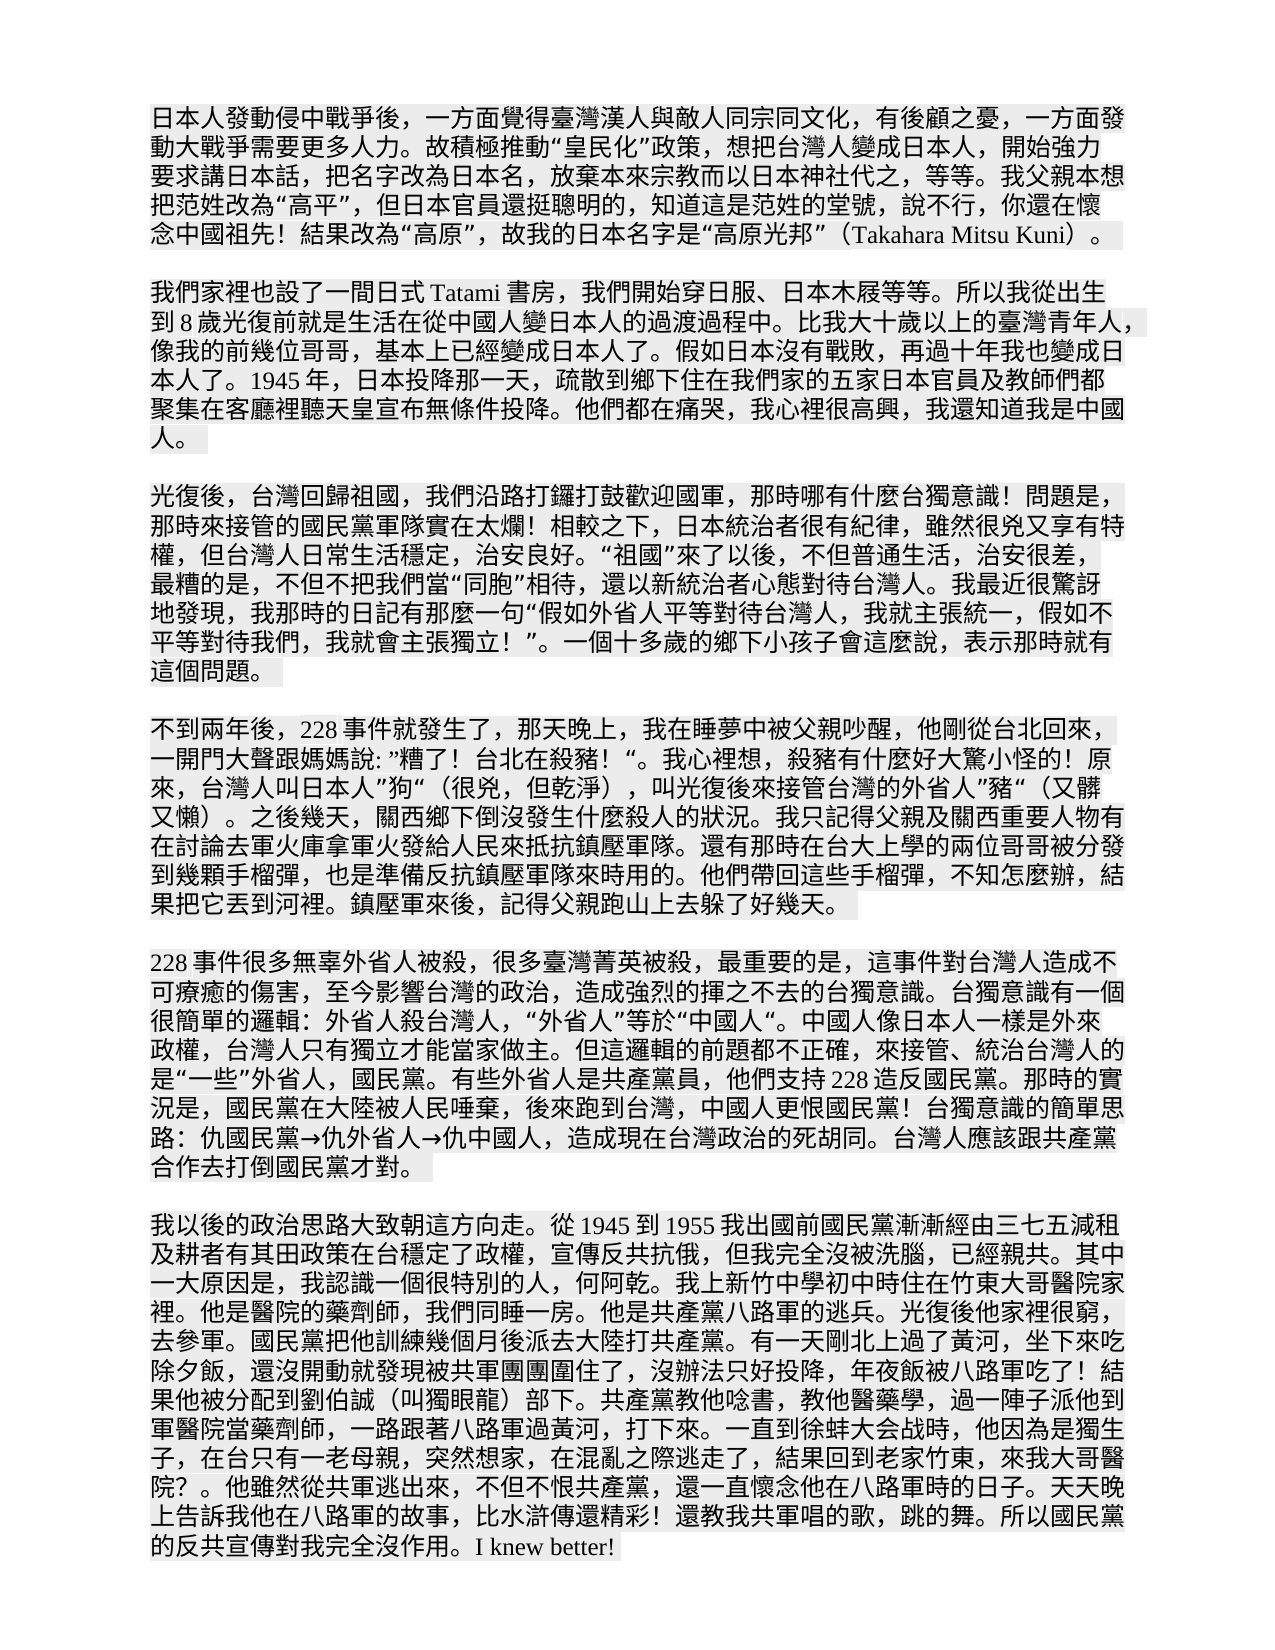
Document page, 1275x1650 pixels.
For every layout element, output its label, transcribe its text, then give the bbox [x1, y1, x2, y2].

text 范光棣這次訪談我只看了15分中，不過內容大概都是在這篇文章裡面，文章挺長的，我閱讀速度慢，看了一個小時才看完。 https://www.facebook.com/kunifann/posts/856791334432223 繞了一大圈* 范光棣 2016年3月 我是什麼人 最近常在電視上看到一些人在討論他是什麼人（臺灣人），不是什麼人（中國人），我就思考 “我是什麼人？”這個問題。我的答案是：我是關西人，我是范家人，我是客家人，我是臺灣人，我是中國人，我是美國人，我是加拿大人，我是人。其實我現在最關心的是：我是什麼動物？我們這種動物怎麼變成了地球的癌細胞？這個暫時不談，先談我是關西人。 我是關西人 關西最有名的是 “摸骨”，我在國外每次碰到臺灣來的人，一提我是關西人，他就說 “摸骨”！都要問，關西摸骨是否像傳說一樣“靈”。最近36班同學石家孝回台，一起吃飯，他就問。去年從巴西來了一家華人到我們“拇指園”民宿住，我問他怎麼找到我們，他說，是因為他特別來關西要“摸骨”替他算命。我說，抱歉，他去年去世了，但你找到我，幸運了，我比他還“靈”。 那就話說我為什麼算起命來！我的拿手好戲是看手相。我高中畢業就出國，出國之前一個女生都沒靠近過，更別說摸到。到美國後前兩年語言不通，不要說動手，動口都不會。過兩年後會說話了，交上一位印度裔女生，我覺得一切進展得很好，但三個月後她突然把我甩了。事過幾個月看她交上另外一個男朋友了，我才鼓起勇氣問她: 為什麼甩了我，不是都很好嗎？她說：“是很好呀，但我們都交往三個月了，你摸都沒摸過我一次，我以為你是同性戀呢！”。 我才恍然大悟，原來男女交往要趕快動手！問題是我受禮教約束太重，無緣無故摸人不就是性騷擾嗎？ 要摸人也要有一個合理的藉口吧！ 我終於找到好藉口了。我去唐人街買了一本看手相的手冊，下次約會，不到兩分鐘我就說，“我會看手相喔！” 她的手立刻伸出來，我說，“錯手了，是男左女右”，很有學問似的。就這一招，解決了我的“動手”問題，很快地進入西方交女友世界，成為情場高手，細節就不在話下了。 那麼，我怎麼變成很“靈”的算命師呢？首先，我一輩子教哲學，我的最大任務是教學生在人生過程中怎麼避免很多“騙局”。鬼神、算命、星座、風水，宗教等等，都是騙局。這些騙局的共同前提是有利可圖，而圖利的方法是利用人性的弱點。這裡就講算命，首先大家都想事先知道將來，尤其是有大決定要做而猶豫不定之時。但這是不可能的，因為將來還不存在。那麼，為什麼很多人覺得一些算命師很“靈”呢？先講一個最古老最典型的算命故事。荷馬的“史詩”中描述了一個故事：一個國王想向鄰國發動戰爭，當然他想知道會不會贏，他帶了禮物去問當時最“靈”的算命師，這師傅算了一下後說，“這次戰爭，一個大國會被滅亡”。這國王高興得很，立刻攻打鄰國，結果大敗而歸，立刻找這算命師算帳：“你說我會贏，你是大騙子！”。算命師說：“我有說你會贏嗎？我說了什麼？我說一個大國會被滅亡，你自己就是那個大國呀！”。這故事中包含了幾個重點，首先好的算命師不會說錯話，其實基本上是說廢話，之所以被算的人有時會覺得他靈，是被算的人自己說的。假如國王贏了，他當然會大賞這算命師又說他多靈。重點是要說模棱兩可、邏輯上不可能錯、或絕大部分不會錯，或不可能立刻應驗的話。 假如一位女生上手了，我一邊摸著她的手掌一邊說：“妳很愛美（點頭），妳很有藝術感（點頭），妳不好惹，有人辜負妳，妳會懷恨在心（點頭），…（過幾分鐘），其實妳很寬宏大量，很會原諒對不起妳的人（也點頭），…這是妳的生命線，哎呀，妳55歲時會得一場大病！但還好，妳會渡過難關，妳看妳的生命線很長，會很長壽！（30年後她會記得嗎？）…這是妳的愛情線，很多人追妳，但妳很挑剔，…“ 一大堆廢話，但要懂得一些心理學與基本人情世故。若她是有夫之婦，你說：”妳的婚姻不很幸福“（可能錯嗎？）。若你對她有興趣，你說：”今年是妳的大好運年，妳會遇到妳的真愛！“（百發百中！） 我的最後一個教職是育達科技大學的客座教授，普通客座教授只給一年，而我一作5年，就是因為我很“靈“！我到任後，本來的技術學院正申請升格為科技大學。有一天，校長請全系吃飯，我坐在他旁邊，他說：”你這仙風道骨的樣子，好像應該懂得易經！“。我說 ”一點點而已，還在研究“。他說：”那麼，能否請你算一算我們申請改名科大會不會通過？“。我說：”試試看“，就閉上眼睛，過了一分鐘，說：”校長，我跟你保證會通過！不通過你明年不要請我客座！“。結果真的通過了，你說我靈不靈！第二年，校長又請客，那時的大問題是招生，私立學校都面臨新生減少的問題，他又問我：”上次你那麼準，能否再請你算一算今年招生會不會增加？“。我就回答：”大家同心合力，一定會超過去年！“。結果又對了。在場每次都有10多位教授，他們都很驚訝，事後問我怎麼知道，又那麼確定？我說：”我就是靈呀！“。也就因此，我在育達客座了5年，可能打破記錄了。 現在可以告訴老同學們我的秘密了！我當然不”知道“，我又不是教育部長！好的算命師是心理輔導師，他要正面替你加油。校長很相信算命，我沒選擇，只有給他打氣。第一次比較有把握，因為之前我在兩個私立學院教過，也經過轉為科大的過程，注意到第二次申請才通過，育達是第二次申請，故通過可能性很大。至於招生就完全沒把握了，故說了一句廢話：”大家同心合力，一定會超過！“。若沒超過，就是沒有同心合力！這句話不可能錯。 那麼，關西摸骨為什麼那麼有名？他是瞎了，其實並不完全瞎，還可以看到一些。他首次出大名是有一次蔣經國作行政院長還是副總統時來關西親民之旅，那次也安排了來訪問我父親，因為父親在關西很有名望。蔣經國到了關西街上，想去看看有名的“摸骨”師，結果一進門這摸骨師就說：“今天貴人來了，你是一人之下，萬人之上！“。就這一招，傳出去，他的名氣大張全世界。其實，那天在關西誰不知道蔣經國會來！前幾年又上報紙，因為吳敦義相信算命，當了副總統後說，20多年前關西摸骨說他有”宰相命“！其實他不知對多少政治人物說了這句話了！ 假如一位算命師真的很準，那是他先有信息、或作了研究、或事先安排了將來會發生的事。有利可圖，利益很大時，什麼騙局都可以安排，例子太多了，說起來我這文章就寫不完了！總而言之，算命是假的，”摸骨“ 沒那麼靈，我跟我父親去看過他，全是胡說。關西人都知道他的底細。這就有點像耶穌，他在外面有一大堆相信他的人，有一次回老家，村里人說，他不就是木匠的兒子？村里人不相信他，而他在老家也就不靈了！這個故事聖經上有敘述。 我是范家人 關西還有一個名人，我父親范朝燈。他沒做過官，也沒賺大錢，只是中上等階級的農民。他七歲時，父母在一週內因得傳染病雙亡，由大家庭叔嫂照顧。那時鄉下人沒錢沒法上學，只上了三年私塾學會三字經千字文等。正因為自己沒機會上學，他從小立志他的孩子都要大學畢業，這個在100年前幾乎是不可能的夢，但他做到了，所以他的出名就是“十子十登科” 的故事，十個兒子全大學畢業，其中有三位獲哲學博士，兩位醫學博士，五位高考及格。這個故事在曾繁蓉著“十子十登科的父親- 范朝燈”一書中有詳述。 我在國外40年，回來以後才知道父親在台灣這麼有名。我每到一個地方一說我是關西人，他們就問: ”你認識范朝燈嗎？” 我說：“他是我父親呀！” 他們就另眼相待，對我特別好。有一次更妙了，明新技術學院在2000年請我去做他們新設的休閒系的創系主任，剛上任碰到羅元宏老師，他問我是哪裡范家人，我說關西，他就問: ”你認識范朝燈嗎？” 我答了以後，他立刻說：“我被你害死了！” 我說我根本不認識你，怎麼會害死你！他說：“你有所不知，我小時候很調皮，不好好唸書，每次爸爸要教訓我就一邊打一邊說范朝燈怎麼怎麼的！所以我從小就記得范朝燈這名字“。類似這樣的故事，我之後聽到過三次。原來我父親教孩子的故事在社會上成為模範，帶動了地方上教育的風氣。這位羅老師是明新休閒系的籌備人，理應由他接主任職，但校長”空降“了一位陌生人來當創系主任，他心裡難免有點不平，但可能是因為我是范朝燈之子，他對我很好，協助我把明新休閒系變成全台最有特色的休閒系。 我父親已去世30多年了，但到現在為止，他的子孫只要說是關西范家人，都會被問: ”你認識范朝燈嗎？” 我們還沾他的光！我的弟弟范光群，是兄弟中作官作得最高的，他在陳水扁時代作被冷凍的台灣省的省主席時被派去花蓮作代理縣長三個月，花蓮是國民黨的地盤，他第一次去議會就深感議員對這位“空降“下來的代縣長很排斥，怕他在這三個月中會搞鬼，以縣長地位影響下任縣長選舉。會後，范光群發給每位議員一本“十子十登科的父親”那本書。第二次議會時氣氛完全變了，大家一知道他是范朝燈之子，就知道他一定是正人君子，雖然是陳水扁派來的！結果3個月以後，很多人還建議他留下來選縣長，一定會選上。 很多人問范朝燈是如何把十個普通農家孩子都送到大學畢業，很多人有不同的說法，兄弟中也有不同的感受，但我自己覺得最重要的是“感動“兩個字，他對教育的熱誠感動了我們，使我一生掛念在心，不能辜負他對我們的期望。最近大愛電視台訪問我，在”私房真言“節目中播放了”范光棣談他父親范朝燈“，可以在網路上看到詳情。 我是客家人 關西是純客家莊，99%是客家人。1945年台灣光復之前我只會講客家話，雖然6歲到8歲上小學時學了一點日語，光復後因反日情緒把它全忘了。光復後才學國語。初中去新竹市上新竹中學與李遠哲同班，才知道都市裡大部分人是閩南人，講我完全聽不懂的話。高中時轉到台北的師院附中，班上絕大部分是外省人，本省人只有三位，其中紀展南與羅東湖是閩南人，只有我一個客家人。我才意識到我這鄉下土包子原來是很特別的少數族群叫客家人。 從小我記得母親講一個有關客家人的故事：從前有一個將軍叫黃巢，有一天他來到一個村莊，看到路上一群難民中，有一個媽媽手拉著一個小孩子，背著一個較大的孩子，他覺得奇怪就停下來問他為什麼？她說她手拉的是她自己的孩子，背的是她已亡哥哥的獨生子，假如她自己的死了，她還可以再生，假如哥哥的獨生子死了，他就會絕後，故保護她哥哥的兒子比較重要。黃巢聽了很感動，就問她要去哪兒？她說，聽說黃巢快來了，我們要先逃難！黃巢沒告訴她自己是誰，只說，不要怕，妳回妳村莊，在妳家門口掛上葛藤，就不會有事。她回去照辦，也叫鄰居同樣作，結果真的沒事。後來在學校念正史，才知道黃巢在歷史上是壞蛋，他的革命因為失敗被稱為“黃巢之亂”。但在客家人心目中，他一直是我們的英雄！從此開始我就意識到世界上有不同的觀點，立足點不一樣對事情的看法就不一樣，不是大多數人相信的就是正確的。尤其對少數民族的看法我特別關心同情，這也延伸到所有被壓迫的人，包括工人、農民、女人、殖民等等。 客家人的歷史跟猶太人的經驗有些類似，故我在國外時，對猶太人的歷史特別關注，他們的總人口在世界上微不足道，但對世界上的貢獻非常大。偉大科學家愛因斯坦，心理學之父佛洛伊德，上世紀最出名的哲學家維根斯坦及思想家馬克思，都是猶太人。到底什麼是猶太人？這個問題猶太人自己也在討論，是種族嗎？也不是，因為有黑猶太人，也有黃種猶太人（看“Jews of Kaifeng Fu”一書）。是宗教嗎？很多猶太人不信猶太教，我在加拿大的哲學系中就有四位猶太教授，都是無神論者。我的結論是，族群認同是共同記憶與自我認同。在台灣的客家人最近也在討論這個問題，尤其很多已經不會講客家話了。客家人不是一種民族，因為他們都屬於漢人，他們有自己的語言及一些特別的風俗、習慣、音樂等等，但我覺得最重要的是他們有共同經驗及記憶，認同這經驗的人就是客家人。 客家人每流浪到一個地方都是“客人”，而不是“主人”，都住在比較偏僻的山區，生活艱苦，被主人看不起也被歧視。但我一直不懂，客家人那麼窮，那麼土，不像都市人那麼精靈，他們為什麼那麼自傲，有自信，覺得自己是很特別的族群？猶太人也是一樣，到處被人打壓，歧視，但自己一直覺得是上帝的寵兒，也因為那種自信，使他們的成就那麼大。猶太人的自信，來自他們舊約聖經上的故事，那麼客家人呢？ 去年春天，我第一次去廣東省陸河縣祭來台祖，順便去附近客家區尋客家根。這次尋根之旅中，我的上述問題找到了答案。客家人是從中原在唐朝末期以後改朝換代或外族入侵時一批一批逃難到中國南部岳崚區的漢人。他們在贛南、閩西及粵東山區以客人身份與本地人（主人，原住民）長期共居，融合以後，產生了主要以漢文化為主的特別語言、風俗、習慣等文化。最近在大陸掀起了研究客家文化之風，政府也大量投資發展這個地區，一則因為這地區是共產黨的革命聖地，二則因為客家人在海外人數不少，都想回來尋根。在閩西現在被認為是“客家祖地”的寧化縣，建了一個很宏偉的“世界客屬文化交流中心”，我一進入大廳就看到牆上刻了一系列客家歷史的壁畫，第一幅就是黃巢及“背大攜小，保侄棄兒”客家母親的壁雕。證明我小時候聽到的故事原來是所有客家人的共同記憶，像摩西出埃及是猶太人的共同記憶。 還有在這偏僻的鄉村裡，雖然大部分都是農民，但家裡都掛著很多水準很高的對聯與家訓等等有文化象徵的東西。我父親雖是一介農夫，但他一直提醒我們孩子們，我們是范文正公（范仲淹）的第30代孫，而文正公是宋朝名宰相，且家裡牆上一直掛著范文正公家訓百字銘。我在客家原鄉到處看才恍然大悟為什麼客家人那麼自傲，他們的祖先都是做過官的前朝上層階級，他們在改朝換代時不但對新政權沒用，還有威脅，非跑不可。普通農民、工人等不必跑，新統治者還需要他們。而客家人特別注重教育，也是因為他們知道，讀書是做官、出人頭地的最好方法。 我是臺灣人（差點兒變日本人） 我出生於1937年，那一年日本發動中日戰爭，中國的抗日戰爭的開始。之前40多年臺灣是日本的殖民地，台灣人是二等公民，但生活方式、語言及文化上台灣人基本上是過著漢文化的生活。六歲以前，我的名字是范光棣，我家裡及村莊裡親戚朋友說的是客家話，念的是三字經，拜的是祖先及本地廟裡的神，看的是“關公過五關斬六將”及“孫悟空鬧天宮”等平劇。我知道我是中國人，知道統治我們的是日本人，怕他們又恨他們。 日本人發動侵中戰爭後，一方面覺得臺灣漢人與敵人同宗同文化，有後顧之憂，一方面發動大戰爭需要更多人力。故積極推動“皇民化”政策，想把台灣人變成日本人，開始強力要求講日本話，把名字改為日本名，放棄本來宗教而以日本神社代之，等等。我父親本想把范姓改為“高平”，但日本官員還挺聰明的，知道這是范姓的堂號，說不行，你還在懷念中國祖先！結果改為“高原”，故我的日本名字是“高原光邦”（Takahara Mitsu Kuni）。 我們家裡也設了一間日式Tatami書房，我們開始穿日服、日本木屐等等。所以我從出生到8歲光復前就是生活在從中國人變日本人的過渡過程中。比我大十歲以上的臺灣青年人，像我的前幾位哥哥，基本上已經變成日本人了。假如日本沒有戰敗，再過十年我也變成日本人了。1945年，日本投降那一天，疏散到鄉下住在我們家的五家日本官員及教師們都聚集在客廳裡聽天皇宣布無條件投降。他們都在痛哭，我心裡很高興，我還知道我是中國人。 光復後，台灣回歸祖國，我們沿路打鑼打鼓歡迎國軍，那時哪有什麼台獨意識！問題是，那時來接管的國民黨軍隊實在太爛！相較之下，日本統治者很有紀律，雖然很兇又享有特權，但台灣人日常生活穩定，治安良好。“祖國”來了以後，不但普通生活，治安很差，最糟的是，不但不把我們當“同胞”相待，還以新統治者心態對待台灣人。我最近很驚訝地發現，我那時的日記有那麼一句“假如外省人平等對待台灣人，我就主張統一，假如不平等對待我們，我就會主張獨立！”。一個十多歲的鄉下小孩子會這麼說，表示那時就有這個問題。 不到兩年後，228事件就發生了，那天晚上，我在睡夢中被父親吵醒，他剛從台北回來，一開門大聲跟媽媽說: ”糟了！台北在殺豬！“。我心裡想，殺豬有什麼好大驚小怪的！原來，台灣人叫日本人”狗“（很兇，但乾淨），叫光復後來接管台灣的外省人”豬“（又髒又懶）。之後幾天，關西鄉下倒沒發生什麼殺人的狀況。我只記得父親及關西重要人物有在討論去軍火庫拿軍火發給人民來抵抗鎮壓軍隊。還有那時在台大上學的兩位哥哥被分發到幾顆手榴彈，也是準備反抗鎮壓軍隊來時用的。他們帶回這些手榴彈，不知怎麼辦，結果把它丟到河裡。鎮壓軍來後，記得父親跑山上去躲了好幾天。 228事件很多無辜外省人被殺，很多臺灣菁英被殺，最重要的是，這事件對台灣人造成不可療癒的傷害，至今影響台灣的政治，造成強烈的揮之不去的台獨意識。台獨意識有一個很簡單的邏輯：外省人殺台灣人，“外省人”等於“中國人“。中國人像日本人一樣是外來政權，台灣人只有獨立才能當家做主。但這邏輯的前題都不正確，來接管、統治台灣人的是“一些”外省人，國民黨。有些外省人是共產黨員，他們支持228造反國民黨。那時的實況是，國民黨在大陸被人民唾棄，後來跑到台灣，中國人更恨國民黨！台獨意識的簡單思路：仇國民黨→仇外省人→仇中國人，造成現在台灣政治的死胡同。台灣人應該跟共產黨合作去打倒國民黨才對。 我以後的政治思路大致朝這方向走。從1945到1955我出國前國民黨漸漸經由三七五減租及耕者有其田政策在台穩定了政權，宣傳反共抗俄，但我完全沒被洗腦，已經親共。其中一大原因是，我認識一個很特別的人，何阿乾。我上新竹中學初中時住在竹東大哥醫院家裡。他是醫院的藥劑師，我們同睡一房。他是共產黨八路軍的逃兵。光復後他家裡很窮，去參軍。國民黨把他訓練幾個月後派去大陸打共產黨。有一天剛北上過了黃河，坐下來吃除夕飯，還沒開動就發現被共軍團團圍住了，沒辦法只好投降，年夜飯被八路軍吃了！結果他被分配到劉伯誠（叫獨眼龍）部下。共產黨教他唸書，教他醫藥學，過一陣子派他到軍醫院當藥劑師，一路跟著八路軍過黃河，打下來。一直到徐蚌大会战時，他因為是獨生子，在台只有一老母親，突然想家，在混亂之際逃走了，結果回到老家竹東，來我大哥醫院？。他雖然從共軍逃出來，不但不恨共產黨，還一直懷念他在八路軍時的日子。天天晚上告訴我他在八路軍的故事，比水滸傳還精彩！還教我共軍唱的歌，跳的舞。所以國民黨的反共宣傳對我完全沒作用。I knew better! 我是中國人 我在中學時代最關心的是政治問題，尤其從出生到18歲出國之前經過日治時代，二次世界大戰，國民黨統治時代，及中國內戰以後兩岸分裂狀況。我那時一心要救國救民，在日記上寫：“我的思考單位，最小是國家”，我的意思是中國。如何使中國強大，恢復以前的光輝，是我的最大課題。 在出國前我心裡已經支持共產黨。出國後第一件事就是去美國大學圖書館找毛澤東的著作及有關中國共產革命的書。念了 Edgar Snow 的 “Red Star over China” 及 毛澤東選集。不但覺得共產革命是中國的將來，也確定是世界的將來。我在英語還沒學好之前就先選俄語，因為我打算在美國念完大學後去蘇聯念研究所後回大陸參加中國共產黨革命。我的思想歷程在“超越馬克思及維根斯坦”一文中有詳述。 1972年，尼克森去訪中國前，加拿大已經跟北京先建交，我寫了好幾次信去駐加中國大使館，表示希望能去訪問，但一直沒回應。尼克森去後不久，我就接到來信，叫我去辦簽證。我一個人坐飛機到香港，再坐火車到廣州，路上火車在深圳入境，那时深圳是個小村莊，全是稻田。從廣州又坐火車兩天一夜，一路黑漆漆的到了北京。來火車站接我的是一位台籍幹部。我來時路過東京去看我四哥，他說他以前有一個臺灣同鄉朋友，20年前去大陸，不知下落，他寫下這人名字叫我去大陸時問一問。這位幹部自我介紹是台灣人，叫李平，我就拿出哥哥的紙條問他聽過這人嗎（紙條上是“呂”什麼的）？他說，就是我！他是台灣同胞聯誼會副會長，他負責接待我。那時正好有一個美國台灣人組成的“保釣團”來訪北京，有十幾個人，都是在美國左派的台灣學者。他們把我放入這一團一起招待，以後三週的活動都是台聯安排的。其中最重要的是周恩來總理接見了我們。 有一天晚上，我們正要睡覺前，突然接到通知，要我們立刻去人民大會堂有重要領導要見我們。十二點半大家在一會客廳坐好，周恩來從旁門走進來。我發現我被安排坐在他旁邊，大概是因為我年紀最大（35歲），又是教授，別的團員都是年輕的碩士或新博士。周恩來很平易近人，跟我們像朋友之間聊天一樣，一點沒架子，有問必答，一直談到四點半，他太太鄧穎超才出來叫他去睡覺。他說他只要睡3個鐘頭就夠了。 1972年是文化大革命的中後期，那年的兩件大事，一個是尼克森來訪，另一個是林彪事件。外面只知道林彪出了事，中共還沒對外公佈。周恩來先向我們說明了林彪事件，再談了很多很多事，詳情我在我當時剛創刊的國際季刊“Social Praxis” 第一期中以筆名 Sanford Lee 發表了 “Conversations with Premier Chou En Lai”. 有些那裡沒報導，現在想起來還是有意思的，現在報告一下。那時我很驚訝他對老蔣的評價很高。他說，蔣介石是個愛國者，他雖然靠美國但他不相信美國，你看他一輩子不敢去美國，他兒子就比較笨，去了美國一趟差點被殺掉。美國在培養親美派搞台獨，要把臺灣從中國分裂出去（吳國楨事件及孫立人事件），韓戰時把第七艦隊放在台海想把台灣與大陸隔開，勸蔣介石從金門馬祖撤軍，他不但不撤，反而把台灣最重要軍隊放在金門，明知我們不會打他。我們之間有默契，隔天炮打，這是做給美國看的，表示雙方都主張一個中國，內戰還沒結束！台獨之到今天還不可能，以後也更不可能，就是周恩來跟老蔣那時安排的！我本來以為，他說的“默契”是互相不言而喻的瞭解，最近才發現報導，那時他們真的有互派使者在香港談好。那時我才知道，政治上表面看到的聽到的跟幕後當權者的操作是有很大距離的。我們普通人只有被利用，最好不要受騙去賣力。 文革時，大陸一直在鼓吹要解放台灣，有一位年輕激進的臺灣團員就說：國民黨是紙老虎，怎麼不用武力解放台灣？周恩來說：你們年輕人沒經過戰爭，我們經過的人知道戰爭多可怕，打臺灣是打得下，但雙方要死多少人呀！台灣經濟又會完全破壞，不能隨便考慮。 四個鐘頭內我們談了很多事情，現在突然想到一件事覺得很諷刺。他說中國發達以後絕對不發展私人轎車，他說我們會繼續用腳踏車，又健康又環保！坐在他另一邊的陳永貴副總理，他插入說：我最近剛從考察法國回來，我在巴黎看到一街都塞滿了車，空氣不好，比我們用腳踏車還慢！他是個農夫，在西北偏區把一個窮村莊在他帶領下轉變成模範公社，“農業學大寨”是文革時的三大紅旗之一，其他兩個是大戾及紅旗渠，三個地方我都去過，大寨還去了兩次！陳永貴當了副總理，還穿著西北農夫的衣服，那個時代真的農人工人直接參與國家最高層政治，假如這種人還在中央，中國應該是完全不同的中國。 我們這一團的左派青年都是支持共產運動的，有好幾個，包括我自己，向周總理表示，我們想回中國服務。結果，有幾位留下來了。過了幾天，周恩來傳話給我，他很實在也很坦白，他說，你的情況比較不同，首先，你的專業是哲學，我們需要的是科學方面的人才；第二，你已經有家庭，你的太太又是美國人，你太太跟孩子在中國生活可能不會適應得來；第三，你是大學哲學教授，以你的身份，你留在西方對我們比較有用。真謝謝周總理給我的務實分析，若我那時會祖國，以我那時的極左思維，我的後果應該會跟四人幫一樣。之後周恩來見了一次，是他最後在公開場合出現時，應該是1975年國慶在人民大會堂國宴上，每桌上已經有他的致詞稿，他由人扶他上主席桌後，由別人替他念稿，之後在大家掌聲之下扶他出場，大家都知道他是來向大家告別的，過不久他就去世了。 第一次訪中之後幾年中，每一兩年會去大陸一次，都是政府邀請的。每次去差不多三星期，到處去看，各種公社，幹部學校，普通學校，工廠，古蹟，革命聖地（如延安），少數民族區（如延邊朝鮮族自治區及西藏），參加國慶等等。也見到其他領導人，如四人幫及鄧小平。四人幫沒跟他們談，但鄧小平見了兩次都有座談。第一次是周恩來去世後毛主席叫他回來主持政務。他跟我們的談話重點是報告文革的成果，也向我們保證，他絕對不會向文革翻案！這個談話我也以我那時的筆名“范瀾”在香港左派週刊“七十年代”發表。我在那期間照了很多照片，錄了很多談話，除了寫文章之外，也常上電視及到處演講，放錄影片，宣傳文化大革命。也編輯了兩本 Anchor Books, ”Mao and Lin Biao”及 ”From the Other Side of the River: Self Portrait of China Today”。 文化大革命現在大家都在罵，但我的看法不一樣，I know better! 我在文革後期去了好幾次，親眼看到的不但不像以後說的那麼糟，而且很好！雖然最後失敗了，但失敗不等於不對。歷史是勝利者寫的，修正主義復辟資本主義後當然要醜化前朝。其實是全體人民辛苦建設起來的經濟基礎，正要起飛的時候，被少數人搶走了。毛澤東之偉大說不完，偉大的軍事家、政治家、哲學家、詩人、書法家，有史以來世界上有比他偉大的嗎？ 但他最偉大的是革命成功後，可坐享其成之時，在晚年還不忘初衷，想在有生之年實現共產主義。雖然太急了，手下人的程度不夠，失敗了。但資本主義走到末路時，如果世界沒被毀滅，人類還是會走社會主義的路才有救。 我是美國人（本來不想） 我家十兄弟，前四位留日，老五沒出國，留下來照顾老家，後五位全留美。第一個留美的是老六范光煥。他很會交朋友，也很會辦事情，在台北唸書時，就懂得留學美國的方法，1954年就去美國留學。我的留美全是他替我辦的，他也同時替我的好友王正秋辦好手續。高三時我們考取留學考，那時，高中畢業就可以留學。我們班上好像最先留美的是丁秋先、王正秋及我三位，我們三位出國前去照相館合照了。我本來不想高中畢業就出國，我覺得國學還不夠，最好大學畢業才出去深造，所以，考上留學考以後還去考台大，結果是經濟系頭榜考上。後來因為1955年政府發佈兩個有關我們前途的政策： 其一，以後要大學畢業後才能出國留學；其二，以後服兵役從以前的一年改為兩年。第一條正合我意，但第二條要當兵兩年我覺得太浪費我的青春，故決定出國留學。 我家那時經濟狀況很不好，父親因想從農業轉型工業，買了一個製茶工廠，結果失敗破產。我要出國時，他一分錢都拿不出來。結果是王正秋幫我500美元買票出國。我和王正秋坐飛機到日本橫濱，坐中國貨船重慶號去美國，一上船看到丁秋先也在船上。我跟丁秋先特別有緣分，我們初中時在新竹中學與李遠哲是同班同學，我們那時都很內向，其實我完全不記得他，是他後來告訴我。高中時我們同時轉師院附中，又是同班！ 在重慶號上，我記得餐餐都是大魚大肉，但我很慘，因為我會暈船。船一出港口我就開始吐，一直到兩週後，在 Tacoma, Washington 上岸才不吐。這期間我只吃蘋果，因為，之前在台灣蘋果是寶貝，只有生病時才能吃到。我四哥那時在日本，從東京到橫濱來送我上船時，給我一大箱蘋果。我吐了以後什麼都不想吃，就吃我最喜歡的蘋果，這樣兩週，一吐一蘋果，一吐一蘋果，等到上岸以後，我一輩子看到蘋果就想吐！ Tacoma上岸以後，坐火車去 Kansas 州上學。在火車上我的英文程度立刻受到考驗。台灣的英語教學很糟，到現在還是一樣，什麼文法，KK音標，學了一大堆，上了戰場都不管用，聽不懂，說不出，只會說yes and no。我事先有準備最急用的字就是廁所，我記住各種說法：Washroom, W.C., Toilet, Man/Women room, Powder room, Lavatory, 這樣應該夠了。上了火車不久，我們餓了，去餐車，坐下來一看Menu, 把價格換成新台幣，根本吃不起，最後只要了麵包和牛奶。牛奶喝完想小便了，心想我熟記的單詞現在派上用場了。但從火車頭走到火車尾，就是找不到，只看到一個 “Restroom”（不在我的目錄中），心想會不會是這個？探頭一看，看到幾位男生坐在沙發上抽煙，是休息間！沒看到廁所。結果不得已，在兩車之間解決了！但完後兩邊门都自动鎖上，我出不去，站了幾個鐘頭，到下一站門才開！ 到美國以後，前十年時間一直半工半讀到完成博士學位，完全靠自己。回台以後，我常聽到我的工人在談以前他們多苦多苦，我就說，你們不管怎麼苦都沒有我以前苦，請問你們，現在在台灣你們不願意做的工作誰做？他們說，外勞呀！我說，我就是美國60年前的外勞，白人不做的工作我做！我問他們，餐廳裡最低的工作是什麼？洗碗對吧？不是，還有更苦的：刷鍋的, 又油又焦很難清。我問，街上有圓圓的鐵蓋子，下面是什麼知道吧？下水道吧？ 其實有兩種，排雨水的排水道及排大小便的污水道。我去美國後第一個暑假，就是天天出入那鐵蓋的清道夫。 我第一個念的是一個在 N. Newton, Kansas 的門羅教學校，叫 Bethel College. 這學校只有200多個學生，但很歡迎外國學生，有20多個從各國來的學生，有從美國、臺灣（7個）、埃及、菲律賓、伊朗、波多黎各、巴拉圭、德國等國的學生。在那小學校，他們很照顧外國學生，剛去美國那是最好的過渡地方。沒去之前我哥哥就替我弄到免學費獎學金（才能辦留美），到了以後他們給我工作，做學校的清潔工換住宿費，做餐廳刷鍋的換三餐。 兩年後，轉學伊利諾大學（在 Champaign/ Urbana）數學系，我主修數學完全是因為英文不行，不能唸我喜歡的哲學，數學不太需要英文好。伊利諾大學也很歡迎外國學生，台灣來的就很多，在那裡就碰到出國前一起受軍訓的傅大祥及葉祖堯等好朋友，我們都在數學系。那時伊大數學系站在研發電腦的先鋒，他們有一個電腦像一個教室一樣大，最近才發現在電腦史上是有名的，叫Illiac。我們三個好朋友都知道，電腦是世界的將來，故畢業後都決定留在研究所學電腦。但學了一個學期以後，我覺得實在沒興趣，且覺得英文差不多了，才轉到哲學系。 在伊大拿到碩士學位後，我要念博士有兩個選擇，哥倫比亞大學及夏威夷大學。照常理當然應該去哥倫比亞大學，名牌學校，從那裡畢業以後找工作很容易。夏威夷大學剛成立博士班，完全沒名氣，我從那裡拿博士學位會是他們的第一屆博士。兩個地方都給我入學證，但最大區別是，前者沒獎學金，後者有。我那時已經結婚，又有孩子，再一邊打工一邊念博士，會很辛苦。再嘛，我想我寧可做小池裡的大魚，而不要做大池裡的小魚。結果這個決定是非常正確的。 我去夏大後，就碰到我的大恩師 Richard P. Haynes. 我跟他很有緣分。他在伊大念博士時是哲學系助教，有一堂課上我問他一個問題，他想了一下說：“我不知道答案，我回去查一查，下禮拜回答你”。這麼老實的老師我第一次碰到，永遠記得他，也把他當作我以後做老師的模範。到了夏威夷看到他就在哲學系，高興極了。他特別欣賞我，在課堂上討論問題一定要叫我發言，每次發言他又誇之有餘，這使我這很內向害羞的個性，漸漸有自信起來。這就是“小池裡的大魚”的效果。 做人方面他也是我的恩師。他很會社交，朋友很多，在一個 Party裡面我注意到總是有很多人圍著他有說有笑的，我總是站在角落裡，無人理睬。有一天我就問他，“老師，我很羨慕你那麼會交朋友，請問你見了一個陌生人怎麼開始說話？” 他的答案：“打開嘴巴，就說話！” 這一招，像我的看手相一樣，改變了我的一生！ 說什麼不重要，開始說話表示友好才重要。“今天好熱哦！ 你這件衣服真好看，哪裡買的？…” 隨便你說，開始才重要。 我在離開伊大之前就選了一門維根斯坦哲學的課，那時很少人知道這個哲學家，包括我的博士論文導師Haynes。我來夏大時已經是維根斯坦的信徒，就把他的哲學介紹給老師，他立刻也成了這新哲學的信徒。所以我要寫有關維根斯坦的論文，他很贊成，一路支持、鼓勵。我的論文叫 Wittgenstein′s Conception of Philosophy (維根斯坦的哲學觀)。老師說太好了，應該送去出版！我跟本不知道應該送去哪，後來看到我念的維根斯坦的書上面有出版社的名字和地址，是Basil Blackwell Publishers, Oxford, England。我就送給這地址，信上說明這是我的博士論文，短了一些，英文不太好，因為我是外國人，若你們覺得可用，我可以增長一些，英文不通之處，會找本地人改一改等等。不久，接到一封信，是主編 Jim Feathers 寫的，他說：”我們是維根斯坦的官方出版社，我們之前只出版他的原著，不出版二手評論書，但你這本書是非常好的對維根斯坦哲學的全面介紹，我們喜歡簡短的書，不要增加，我們喜歡你清晰簡潔的英文，不必修改。“ 就這樣，我糊里糊塗的把我的博士論文在哲學界最高的出版社出版了！你要知道在美國學術界成功之道叫 “Publish or Perish!” (出版或完蛋)，你想要在學術界有立足之地，就靠出版書，而且要出版在有名的出版社。故這本書是我以後的開門鑰匙。第一個工作是 Cleveland State University。在那裡不到兩年就升副教授，後來到加拿大約克大學，不到35歲就升正教授，到現在為止還是最年輕升正教授的紀錄保持者。正教授當然有 Tenure (終身職)，不但是鐵飯碗，還有很大的自由及保障。基本上你可以教任何課，開任何新課。所以我在60年代就開課教馬克思哲學、毛澤東思想、性的哲學…等等大學裡從來沒有的課。美國這方面，學術自由，是沒話講。 但課外活動就不一定了，那正是反越戰時代，我不但參加反越戰運動，還常常被邀請上台演講，這些活動美國政府都在盯著，尤其還沒有公民身份的人。我雖然可以申請公民，因為我在美國已住了10多年，有工作，太太是美國人，又生了好幾個孩子。但我去美國從來沒想要作美國人，從來沒有英文名字，因為我是去深造，一直想回中國服務。有一天，不記得是移民局還是FBI來找我，說他們在調查我，若我是共產黨或參加其他非法組織，就要把我送回台灣！他們叫我去詢問時就問我，哪天哪日你的車怎麼會在反越戰大會現場？我說我送太太去（她是公民，她反對越戰），你為什麼訂閱這些極端組織的報紙：Daily Worker(美國共產黨報)，The Militant (美國托洛斯基派報紙)， National Guardian （毛派報紙），Granma (古巴官方報)，等等？我說，我教一門課，叫“反抗哲學”，這些都是參考資料。他們再拿出一張支票，問，你為什麼送錢給The Black Panther, 黑人激進派團體？我說，我送錢去是要訂他們的報紙，你們怎麼攔截走了,難怪我沒收到報紙！他們問了這些以後，說要繼續調查，等了很久還沒結論。 我看情況不妙，正好我在夏威夷大學的同班同學是反對越戰而逃兵役去加拿大的美國人，他在多倫多約克大學教書，他說你乾脆來加拿大好了，我就搬到加拿大去了。但我沒辭掉美國的工作，若這邊沒事，在加拿大不習慣，還可以回來。這期間又想，假如有美國公民身份，他們就不能因政治因素而把我送回台灣。我本來要申請公民條件十足，就申請了。結果移民局叫我去詢問，又攤出以前的問題，我一一回答，又叫他們去我大學調查，他們的調查結論送我一份，其中說：雖然他對親共的強度不完全老實，但他沒參加任何非法組織，他的反越戰態度及活動都在合法範圍之內，建議頒發公民證。就這樣，我在決定離開美國後，得到了美國護照，去大陸訪問時用的就是這護照。 我是加拿大人 我1970年去加拿大約克大學教哲學，一待25年，一直在 Atkinson College 哲學系教書，一半時間當系主任，因為作得不錯，他們一直不讓我退下來。有一次退下來讓別人做，他作到一半自己作得很辛苦，大家又不滿意，還是請我回去作。其實作系主任很簡單，要抓住兩個重點，一個是爭取經費，一個是爭取人員，別的雜事別管。不會作的天天管雜事，煩人煩己，大魚沒抓到。舉個例子，有一年全校只能請6位新教授，我爭取到一個，這已經很不錯了。我們公開邀請有邏輯專業的教授來應徵。結果找到一位相當有名氣的學者，Morris Engels, 邀請函還沒發出去之前，校長接到一位從英國劍橋大學剛拿到博士的非常優秀的學者 Stuart Shanker, 他的博士論文已經被大出版社接受出版，校長決定要他，就通知我們不要邀請我們要的人。 校長是有這權力，但很不合理，因為他的專長不是邏輯，而是維根斯坦，跟我重複了。我說雖然有重複，但他實在優秀，我們歡迎他，但我們還是須要邏輯專家。校長堅持只能有一位，不理我，連我的電話都不接了。我發文正式要求見他，也不准。結果帶全系老師到他辦公室門口，還不見，叫秘書來傳話，校長說我上次電話上對秘書不禮貌，要我向秘書道歉才見我！我說我怎麼不禮貌了，我有罵妳嗎？她說我掛了電話。我說我掛了電話，是因為跟你講沒用，我不是生你的氣，是生校長的氣！小小一個大學，一個系主任要見校長都那麼難，我去年去中國，周恩來總理都見得到，你一個校長擺什麼架子！要道歉的不是我，是校長！這話傳進去，他就出來了，知道理虧，笑嘻嘻的，很客氣，結果就如我要的，給我系兩位新教授！這位校長是有名又能幹又霸道的校長。這件事傳出去，我在學校就有點名氣了，“小范老子” 不好惹，連校長都惹不起他！ 在加拿大除了教書，作系主任，養四個孩子之外，還忙著左翼政治活動，其中一個重要活動是，接待來自中國的學生及各種文化交流團體。我們組織了一個“中加友好協會”。新的留學生來了，我們幫他們融入加拿大生活，來訪團體來了，我們安排他們去玩。但團體來時，除了要看尼亞加拉瀑布之外，都要找 “白求恩故居”。白求恩是加拿大共產黨員，他在抗日戰爭時去作八路軍的軍醫，結果在醫療傷兵過程中傷了自己手指，以致發炎而病死，因為那時沒有抗生素。毛澤東為了他的告別式寫了 “紀念白求恩” 一文，後來變成文革時全民必讀的 “紅三篇” 之一，其他兩篇是 ”為人民服務” 及 “愚公移山”。所以白求恩是在中國人人皆知的加拿大來的英雄。但在加拿大，沒人聽過他的名字。後來因為從中國來的團體、官員等等，都要去訪問他的故居，加拿大政府才趕快找到後修復，成為最熱點中國人的觀光勝地。 在我接待從中國來的訪客之中，最特別的是朱鎔基，大概是70年代末期，有一天，我接到一個左派洋人教授朋友從另外一個城市打來電話，說一個中國經濟訪問團要來多倫多，他們完全沒安排，也沒人接待，我能不能照顧他們。我說是官方團體的話，應該請中國駐多倫多領事館安排，我打電話去領事館，他們說他們剛設立，太忙，沒辦法幫忙。朋友說團長是朱鎔基，是什麼經濟委員會的副委員長，我說我不懂經濟，不知怎麼安排。他說，朱也是學者，是清華大學管理學院的院長，我當然沒聽過這個人，既然是學者又沒人照顧，那就答應了。結果一來8個人，又要玩四、五天，想去尼亞加拉瀑布之外，當然要看“白求恩故居”，又要參觀工廠，又想跟政府經濟相關單位談談，也想訪問大學，等等。這個任務可大了，全落在我一人身上，我自己的车子又太小，租了个麵包车自己开。那時朱鎔基當然還沒出名，但一看這人非同小可，因為他自己很低調，不太說話，但周圍的人對他唯恭唯敬，一切聽他交代。他自己兩手空空，但周邊的人手上都滿滿的東西，都是為他服務的。其實那時派他出來，已經在準備他接著要做大事。故回去不久就升任國務院經濟委員會主任委員，後上海市長，後副總理，最後總理。 我盡了很大努力滿足他的要求，基本上都做到了，政府及學校也很給面子，不但去訪問了，還請客。我還記得校長請客時（可能是因為他記得我見過周恩來！）的好笑場面。去之前我問他們西餐他們習不習慣？朱鎔基回答，放心，我們來之前都上過西方餐飲禮儀的課，知道怎麼用刀叉。結果第一道上來的是湯，他們一起拿起湯匙大口吸，發出中國人喝湯的聲音。主人瞠大眼睛看著！他們沒學到重點，洋人最忌諱吃東西時出聲音！中國人喝湯有聲音才香。 朱鎔基是湖南人，離開多倫多前一天晚上，我說，你出來那麼久，可能想念中國菜了，這裡有一家湖南餐館，我沒去過，帶你們去試試看！結果錯了，他說，一點都不像湖南菜！ 我也跟他談了政治問題，尤其是台灣問題，他說得很清楚，我們現在專心搞經濟，在這過程中，跟美國搞好關係最重要，台灣問題我們擱置下來，只要不獨立我們都不管。事實證明這個方針一直保留到現在。 他回去以後節節高升，每次我去大陸訪問，他都會接見我，常說我是他的老朋友，請我吃飯，安排我去人民大學哲學系講學。她女兒朱燕來在那兒教書。後來，朱燕來留學加拿大是我幫的，我是她的保證人。但這個經驗不太好，也從此學會幫人要小心，有時你盡了力，但被幫的人覺得你幫得不夠，他會不高興。我那時是系主任，但研究所不是我管的，有所長。還好，所長是我的好朋友。他答應若朱燕來能滿足入學條件，他可以給她獎學金。入學條件很簡單，要英語夠水準，這我們倆都管不了。我把這信息告訴了她，且告訴她在中國考TOFEL，通過就可以拿到入學證。但她在中國已辦好出國手續，急著要來。我勸她一定要先考好 TOFEL 才來，不然來了以後約克大學的英文能力考更難通過。她不聽，堅持先來，結果第一次考不上，上課補修以後還是考不上，入不了學。我說這一關我完全無能為力，她不相信，結果一氣不知跑哪去了，以後就一直沒跟我聯絡。 在約克大學還認識了一位大官員，Andreas Papandreou, 他那時是約克大學經濟系主任。他父親，他自己，他兒子，三代都作過希臘總理。他那時是因為父親被軍事政變推翻逃難到加拿大。那個時期很多民選的社會主義首領都被美國支持的右派軍隊推翻。第一次見到他，是他帶來一位從智利逃難的哲學家 Claudio Duran 來見我，智利民選總統 Allende 剛被軍隊推翻，左派學者到處逃難。他問我有沒有辦法收容他，我想盡辦法把他留在系裡，到現在他還在約克大學教書。之後我創了一個國際性的左派學術季刊，叫 Social Praxis，就去請 Papandreou 來當編輯委員會成員，他欣然加入，還替我們寫文章。這個編輯委員會除了那時左派名學者像波蘭的 Adam Shaff, 匈牙利的 Agnes Heller 之外，還有一位很有名的政治家 Kwame Nkrumah 他是非洲甘那的國父，他是社會主義者，且主張汎非洲主義，主張非洲國家聯合起來，把西方趕出去，還寫了一本很受歡迎的罵帝國主義的書。他那時也被軍人推翻，逃難到鄰國。我在離開美國前與一位朋友編輯了一本書，叫 Readings on U.S. Imperialism（美國帝國主義讀物），收集了很多分析美帝的著作，第一篇就是上世紀最有名哲學家羅素（Bertrand Russell）寫的。大概是因為這本書，使我在左派圈中有點名氣，所以邀請這些名人來當編輯時，他們都欣然接受。 Papandreou那時大概快50歲了，我們變成好朋友，我有時請他來家裡喝工夫茶，做點中國菜，他很喜歡。他也帶我去多倫多的希臘街吃飯。一到希臘街，就知道他在希臘人眼中非同小可，對他畢恭畢敬，還自動在餐館四周站崗保護他，雖然逃難到加拿大，他們還把他當作領導！他長得又高又帥氣，站在那兒就像是天生的一國之主，但真的大人物，像周恩來、朱鎔基，都有一個共同點，為人謙虛，待人和氣，說話聲音小（不必大聲，旁人會聽！），沒有架子，對周邊伺候他的人很體貼。有一次要我去他家裡參加他母親的慶生會，見到了他媽媽，太太（Margaret，美國人），及以後接他作總理的兒子（一直作到希臘金融風暴之前才被逼下台）。那次我吃到了至今難忘的烤羊腿，希臘人才真正知道怎麼烤羊肉！整只腿 先塞满蒜头，撒上盐及 胡椒粉，再涂上酸奶，放在冰箱过夜，再用慢火烤。 我出去一吃到好東西就問怎麼做，因為知道最後味道應該如何（看食譜沒用，因為不知做出來的對不對），我一定可以複製。所以我會做很多世界美食。 繞了一大圈 我在鄉下長大，最喜歡的生活是農業生活，小時候跟父親種蘭花，看果園，也跟母親種菜，養雞鴨，母親給我一塊菜園讓我自己去發揮。出國前，我在鳳山服兵役時看到北部那時沒有的果子，像百香果，就拿回來種。出發前一天，我去自己的那塊園向我的植物道別，非常不捨，一邊痛哭一邊想，什麼時候才能回來？結果，1956年出國以後第一次回家是17年後，1973年！ 我第一次回來有點緊張，因為那時還是戒嚴期間，我怕我的親共活動被知道，雖然我的著作是用 K.T. Fann 之名，訪問大陸時也用別名。我哥哥用真名，范光煥，就上了黑名單不能回來。之前在夏威夷時跟一個那時鬧得很大的“陳玉璽事件”有關。我在夏威夷大學修博士時，首次遇到一位社會主義者，之前十年我自己思想上是社會主義信徒，但沒碰到一個活生生的思想上的同志。有一次，在導師 Haynes 開的Party中遇到 John Kelly, 他是白人，太太是夏威夷原住民，叫Marian, 夫妻都是夏威夷左派領袖。此後我如魚得水，有了一群政治思想相同的朋友。他們立刻要介紹給我臺灣來的一位朋友，叫陳玉璽。他是本省人，公費留學夏威夷大學念經濟系研究所。他們說他有問題，中華民國駐 Honolulu 領事館在調查他，說他親共，又公開參加夏威夷左派人士發動的反越戰活動。第一次見面，我看他性格溫柔，很低調，怎麼會惹上國民黨呢？他說前一陣子他在報紙上看到一位美國牧師寫文報導說他剛剛从台湾回來，自由中國多好多好，說得像天堂一樣！後來有一位自稱是台灣人，叫 Guang Di, 寫信給報紙，說那全是廢話，臺灣處於白色恐怖，是長期戒嚴統治，談什麼自由！之後報紙發表了一封一群台灣人寫的信，大罵這位 Guang Di 寫的信，他們是有名有姓的真台灣人，他們根本不認識 Guang Di 這個人！陳玉璽說，這封信是領事館寫好來學校找所有臺灣學生簽名的，大家都簽了，只有他不簽，他說那個人寫的沒錯呀！既然如此，領事館咬定他就是 Guang Di！我才恍然大悟，那封一堆臺灣學生簽的信的來龍去脈。我說我害了你了，那 Guang Di 就是我！我的英文名字是臺灣拼法 Fan Kuang Tih, 為了讓台灣當局查不到才故意用大陸拼音。 結果他拿到碩士護照期滿後，雖得到繼續念博士許可及獎學金，領事館不延期他的護照，逼他回台灣。他在回台路過東京時跳機，躲在日本左派朋友家裡，在日本時他替親共的“大地報”以爱华筆名寫稿。但日本政府很壞，他們跟國民黨合作，把他抓了，送回台灣，交給警總軍法處，以“為有利於叛徒之宣傳”罪起訴。我們在夏威夷左派朋友得知後，發動救援會，鬧得非常大，常常去領事館示威。國際上也發動左派運動去罵台灣的史無前例的長期戒嚴統治。我的最大貢獻是寫一封信給上世紀最有名的哲學家羅素，告訴他這個案件，附上報紙的報導，拜託他利用他的名望來支援陳玉璽。大概是因為之前我編輯那本“美國帝國主義讀物”時，有請他給稿，是那本書的第一篇文章，他還記得我。雖然他那時已經是95高齡，還特別寫了一封信給夏威夷大報發表，大罵臺灣蔣家政權，要求立刻釋放陳玉璽。我們大大利用這封信去宣傳，造成對台灣政府很大的國際輿論的壓力，尤其那時臺灣自稱是“自由中國”！也因此從輕判七年徒刑，但國際救陳運動不息，重創臺灣的形象。為了止血，關了他兩年多以後（1971）放他出國繼續他的學業。 所以我第一次回來時，有點怕當局找我麻煩，還好沒事，唯一虛驚是在新竹街上，憲兵把我攔下來，原來是因為我的頭髮很長，那時不准男生有長頭髮，要抓我去剃頭，我拿出美國護照，他才放我走。 第一次回台後就常常回來了，不但看久別的父母兄弟，心中最掛念的是大恩師徐為王。我父親本來要我念醫，我實在不想，他就建議理工，我也試過，先主修化工，但一學期下來，我的分析化學課全不及格。雖然我在實驗室裡非常認真作實驗，沒人告訴我色盲的人不能唸化學，因為實驗全靠顏色的轉變。我之後來決定主修我最喜歡的文科、哲學，要歸功於徐老師。 我一直喜歡國文、歷史、地理，最怕數學、物理、化學。在新竹中學初二時，全校作文比賽就得到第一名，評審委員中有些老師不相信一位初二學生能作出那種文章，結果叫我去校長面前考問我，那時校長是有名的辛志平，他一聽我說明文章內容，立刻說，沒問題是他寫的！徐老師來時還很年輕，好像三十不到，他接的是大家最喜歡的退休國文老師熊老先生，大家有點擔心。但從第一堂課開始，我就天天期望著上他的課，因為他敢教、敢說、有獨立思考的精神。在那個時代他敢在課堂上教毛澤東的詩，我還記得他說 “…一代天娇，成吉思汗，只識彎弓射大鵬，俱往矣，數風流人物，還看今朝！” 你們看毛澤東這個人多麼胸懷大志！ 我以後問他，你在那反共抗俄，殺朱拔毛的年代你怎麼敢這樣教學生？他說在抗戰期間國共合作，毛澤東有一次來重慶某大學演講，我們去聽，都覺得他不得了，就是那時各大报登了這首“沁園春”，轟動一時。好詩就是好詩，怎麼不能教！ 我還記得他給我們的第一個作文題目是：“為什麼古人說「不孝有三，無後為大」?”。我文章的大意是：父母對子女的恩愛我們有生之日無法報答得了，除了父母還在時盡量孝順父母外，最重要的是要把這種偉大的愛傳下去，假如你無後，這個愛的傳承就斷了！老師非常喜歡這篇作文，他在班上宣布，這是他教學以來第一次給甲上，還把它貼在黑板上，叫大家參考。以後他也常常誇獎我的作文，還給我一個特權：他知道我作文要思考，課堂上時間不夠，他讓我帶回家慢慢寫，第二天才交稿。過了一學期後，他還說，班上作文最好的都是外省人，光棣是本省人，他能寫得那麼好真難得，現在已經超過最好的外省同學了。 之後他一有機會就稱讚、鼓勵我，在週記上也批：“這學期全班你的週記寫得最好！”。別的方面我也覺得他在特別關注我，對我以後的成長影響很大。有一次全班去碧潭游泳，我跟王正秋在河裡打水戰，互相撥水看誰先敗，結果我支撐不住輸了。上岸後，老師走到我旁邊輕輕地跟我說，光棣，我剛才在看你跟王正秋打水戰，你以為你打不過他所以放棄了，其實我看他也快撐不住了，假如你能再忍幾秒鐘，你就贏了！ 我以後每次碰到人生困難關頭快放棄時，就想起老師的教誨而不放棄。 畢業之前，我找老師討論以後的方向，告訴他父親希望我唸理工，他說這樣對我會很辛苦，以後成就也不可能很大，我的才華是在思想方面，這方面我的成就會較大。最後我走上哲學這條很少留學生走的路最大影響是他。所以我回台除了家人之外，最想見到的是他。第一次沒找到，第二次看到台灣也有電話簿了，就找到他的名字及號碼。在撥號之前我就想，快20年沒見過的老師，他這期間教了多少學生，怎麼會記得我，我怎麼自我介紹呀！一撥電話他接了，我猶猶豫豫地說，“我是20年前您在附中的…”, 話還沒說完，電話中好興奮的聲音：“反光底”（老師的四川腔），20年後他還認出我的聲音！我說您怎麼還記得我？他說20年來他在他教的每個班上都說：“以前我有一個好學生叫范光棣，他…!”,原來他是我念念不忘的恩師，而我是他念念不忘的好學生！你說這不叫緣份，什麼叫緣份！我這一生最大幸運是有機會維持這緣份，一直到他去世。 我在國外四十年，本來是去留學，當然要回國服務。後來跟美國人結婚，結婚時我只有一個條件，我以後要回中國，她答應了才結婚。婚後生了四個孩子，又因為親共，回台灣不可能。想回大陸，周總理又勸我不要。故回國的意念就漸漸覺得不太可能了。但世事會變，自己也會變。大陸文革失敗，走上資本主義復辟路線，臺灣自由民主化了，自己又經過很痛苦的離婚過程，小孩子漸漸長大了，再婚的對象是中國人，本來不可能的回家之路又變成可能了。結果在1995年，成功大學因為要轉型綜合研究大學，在那時文學院長閻振瀛規劃之下創了藝術研究所，閻教授是我的侄女婿，邀請我來接所長職。我就毅然決定回國。 回家的另一個大原因是為了兄弟情。我們十子十登科的故事常被媒體報導。很久以前電視上放了一個報導父親及十子十登科的故事，叫“路”，其中有一段影像是十個小孩子圍坐在一圓桌上吃飯，沒人看得出它的破綻，我們兄弟看了就笑了，因為老大跟老么差20歲，後面幾個還沒出生，前面幾個已經去日本留學了！哪有機會在一起過！第一次在一起是，父親病危時，大家從世界各地趕回來，也是第一次大家一起照了像。我決定回國時已經快60了，前幾個哥哥已年近80，我想落葉歸根，與兄弟共享餘年，也是人生一大幸運。 我父親，一介普通沒受過正規教育的農民，能做到“十子十登科”已經是史無前者，後無來人了，這個社會上他已經有名，但大家還不知道的是，他還做了一件史無前者，後無來人的事，這裡我向老同學報告一下。父親出生於我的“老老家”餘慶室裡，我家前四個哥哥及兩個姐姐都生在那裡。父親覺得自己兒女那麼多，在大家庭裡住不下了，自己在附近買了一塊3甲地，設計建築了“高平堂”，這就是我的“老家”。說到“餘慶室”，先讓我繞一個小圈，說說我救了它的故事，再回來說“高平堂”。 “餘慶室”是范家來台祖第三代范汝舟所建，是現在關西鎮保持得最完整的三合院。他之所以能在約200年前在鄉下建這麼一座到現在為止還是鎮上最堂皇的建築群，全靠樟腦。原來這個地區200年前全是樟樹林。他得到這個地區的開墾權之後，先砍下樟樹，提煉出樟腦。那時臺灣出產80%以上世界的樟腦市場需求。大家可能只知道樟腦可以防蟲，但不知道那時代樟腦的重要性，以及為什麼列強都搶著要臺灣。樟腦是那時代的重要戰略物品。大家都知道諾貝爾之所以設了和平獎是因為他對火藥的威力有貢獻而事後有罪惡感，但不知道他的貢獻是什麼。火藥是中國發明的，但到現在為止，我們放鞭炮都會造成烏煙瘴氣，若在戰場上，敵人立刻知道你從哪裡發炮而反攻你。諾貝爾的大發明是在火藥裡加了樟腦，能使火藥不冒煙！這就是樟腦對台灣歷史的重要性，及范家如何在關西發跡的歷史！ 1997年，關西范家大老們決定要把餘慶室的主樓祠堂拆除，改建成更堂皇更高的建築，讓祖先有“新屋”可以住！這種做法在台灣到處已實施，古蹟可說已經大部分不見了。我當然反對，但我那時已經為了阻止“關西機械案”（下面再談）而惹得鄉民的公憤，決定不再出頭反對一些非關鍵性的事務。我知道他們已以650萬發包定案，且已拜神正式開工，象徵性敲下大門兩旁磚塊（現在還留著），下週祠堂就會被夷為平地。我那週末從成大教完書回來，心想，祠堂前面有很多手製石板，上面還有我們小時候刻的西瓜棋盤及五子棋盤，怪手一來全毀了太可惜。又想，我以後想在我自己祖傳的地方蓋房子，可能用得上，就跑到餘慶室交代一下，能否把石板留給我。結果碰到還住在“老老家”的堂兄嫂，看到我就哭著說，“我們好捨不得，你把關西機械案都擋下來了，有沒有辦法把這也擋下？” 我說：“你們不都贊成嗎？我聽說是如此，才沒去反對，既然住在這裡的人反對，我看看有沒辦法！” 我回去跟兄弟商量，大家都贊成不拆，但米已成飯，多數人贊成且已正式動了工，有什麼辦法阻止呢？我心想，還沒拆就有辦法！結果大哥想出了一個好辦法，我們要求召開臨時宗親大會，建議暫時不拆除，讓我們兄弟出資先把破舊之處修好，一年之後，若大家不滿意，再拆不遲。在大部分宗親很不願意之下，勉強通過。整個過程當時各大報都有報導。結果我們兄弟（大部分大哥出）花了200萬元把它修好，保持至今，無人異議。 父親蓋“高平堂”跟客家傳統ㄇ字型很不一樣，他是反過來ㄩ字型。那時他的叔叔就批評他，說，太野了，沒照傳統！但他除了要十子成龍之外還有一個夢，十子成龍之後，有夠大的家讓他們都回家落葉歸根。所以先建了ㄩ字型三合院，以後要完成一個四合院！ 後來，除了五哥留在老家照顧老父母之外，四個兄弟在台灣各地就業沒住在老家，其他五位，不是在美國就是在日本成家立業，根本沒有回老家的打算。 老家除了過年過節留台各地的家人回來團聚之外，別的時間空空的，完全沒有完成四合院的需要。但父親90歲時，覺得他的第二個夢還沒實現，有點急了，召集在台兄弟，說他要在有生之年完成他的夢！兄弟都反對。說，兄弟一半在國外，已成家立業，不可能回來，在台灣的又各自有家，不常回來，再建後堂，一定會變成蚊子館。父親有點生氣說，我現在沒有現金，但不是沒錢，我有很多土地，你們先借我現金，以後賣土地還給你們！後堂我要建才能死而眠目！兄弟們沒話說了，都拿出錢來，就如此父親在93歲去世之前完成了四合院。 長話短說，父親去世之後20年，30年，奇蹟發生了，不可能的變成可能了。國外五個兄弟從60到85歲，一個一個全回老家退休。其中七哥是回家途中在三藩市中風去世的，失去意識之前還手寫交代兒女，“Dead or Alive, Go Home!”。最不可能的是四哥，他中學時就去日本，是第一位考進那時東京帝大法律系的華人。東大法律系是日本培養官員的地方，畢業後一定作官。他畢業時正好台灣光復，他想回來，但他的同學留他，說你是東大法律系畢業生，理應留在日本作官。哥哥說，留下來作官要入日本籍，又要改名字，前者還可以，後者他不想作。他的學長正在管國籍的部門工作，他說只要入日本籍，名字可以破例不改，就讓你作范家在日本的始祖！結果他一生以范光遠之名在日本作過法官，運輸省副部長，東京區海防副總司令，及亞細亞航空公司副總經理等職，肯定是台灣人在日本作官作得最高及最久的人。結果，他作了70年日本人後，85歲時回老家定居，現在90歲了。 之所以都回來，第一是兄弟情。這是父母培養出來的。我們十兄弟其實很不同，個個有很強的個性，思想很不同，有親共的，有國民黨員，有民進黨員，有的不信宗教，有的信，這種情況之下理應四分八裂，還談什麼兄弟情，想坐在一起吃飯！我家隔壁鄰居只有兩兄弟，就因分財產兩兄弟決裂，結果哥哥去世時，侄子打電話告訴弟弟說，“叔叔，你哥哥去世了！”他說,“你告訴我幹什麼？”當然也沒參加告別式。 第二是父親預先打造了一個客觀環境，讓我們有家可歸！ 現代化的一個大悲劇是家庭分散，人們離開土地及家，去都市裡住，結果有幾個人有“家”可歸？即使你想要，原來的家也改建了，或不見了。我在國外四十年，前20年平均每3年搬一次家，後20年才定居一處。我心中的“家”還是關西的老家高平堂，而這家在我離家40年後，基本上還是原封不動，只增加了後堂，有我獨自的一間房，其它一草一木一石一池，還是我小時候原貌，好像沒離開過一樣。現代有幾個那麼幸運的人？謝謝父親！ 我決定提早從約克大學退休回來，還有一大原因是健康。年輕時不知健康重要，雖然得過瘧疾及B型肝炎，好了以後就忘了。中年時，又教書、參加政治活動、寫作、養家、養鳥，尤其離婚後十年一個人照顧四個孩子，完全過勞了。記得有一次我要去大陸旅行，安排了一個朋友專門幫我養一地下室的鳥，再請一對年輕夫婦替我照顧四個孩子。三個禮拜後，回來看到那對夫婦躺在沙發上，跟我說：累死了，再一天都撐不下去了！你怎麼一個人照顧四個孩子，又養那麼多鳥，又教書、作系主任，還去學陶藝！20年後見到他們還在念那回事！也因為真的過勞了，中年後半期什麼病都來了，50肩、長期疲勞症、心臟病，最後，肺腺癌。決定放棄一切（包括作得很成功的健康飲料生意），專注改善健康。所以，這20年來，雖然還作了一些事，但最重要的是研究健康長壽之道。結論是，吃最重要，外面商品化的東西基本上都不能吃。所以，我決定退休後要經營我這一甲祖傳的地，使我自己的食物能自給自足。 剛回來不久，這個夢立刻碰到一個大挑战。有一天在報上念到，離我這塊地上游五公里處要開發成220公頃的機械工業區，那麼，環繞著我這塊地的小河流不就變成這工業區的污水溝了嗎？這個就是臺灣環保史上重大案件之一的“關西機械工業區開發案”。這個案子是那時總統李登輝企業朋友主持的，民眾贊成，政府單位從上到下配合的案件，之所以最後被擋下來是因為兩個人：我跟內政部主秘曾振榮。這個故事應該另寫一本書，資料我都保存著。再長話短說，去年曾振榮80生日，特請我去講3分鐘話，以最簡短方式報告此案始末，那時的講稿就在此： 臺灣山坡地的無名救星 我今天特別高興來參加曾榮振兄的八十大壽慶祝會，更高興有機會在這裏公開向他致謝。在座各位都認識我弟弟范光群，但不認識他哥哥，因為我在國外四十年，回國後退休隱居在好山好水的長壽村，関西鎮上我自己打造的樂園。我過著天人 合一現代陶淵明式的生活。我之所以能有這世外桃源我要感謝曾榮振，因為假如沒有他在內政部秘書長任內的豐功偉業，関西今天會變成短命村，我的樂園會變成惡土。大部分政治人物的功績是有形有名看得見的，少部分，更重要的功績是無形無名看不見的。曾榮振對臺灣的最大貢獻是無形看不見的，他阻止了一個山坡地大浩劫的發生，他是臺灣山坡地的無名救星。請大家傾聽我簡短的報告這個很少人知道的故事。快二十年前我決定落葉歸根回台退休，回來後不久有一天我在報上看到関西機械園區開發案的報導。它是已投資 72億，總投資800億的重大開發案，坐落於離我家4公里上游的水源區，占地220公頃，要進駐100多個廠商。問題是全區屬於山坡地保育區，坡度超過 55%的六級坡有36%，超過40%-50%的五級坡有22%，共約60%的基地是“加強保育區”及“只宜造林區”，坡度30%-40%的四級坡及 15%-30%的三級坡只有40%。依當時比較寬的法令這種地方連房子都不能蓋，何況工廠。但那時李登輝總統正推動“根留臺灣”政策，鼓勵台商在臺灣找便宜的場地。本地居民90%以上贊成，里長，鎮長，民意代表，縣長一路贊成。李總統也屢次交待有關單位加速通過此案。我剛回國，笨頭笨腦，不知天高地厚，決定出來反對。親朋好友都勸我，“米已成飯，反對沒用，何況擋人財路危險性很大“。我跟光群找了十幾位附近居民成立了“鳯山溪愛鄉協會”開始反對動作。但第一年暑假我出國，我回來以後會員就剩下我們兄弟倆及一個侄女，其他全被安撫了。此後兩年多螳螂擋俥的辛酸史就不在此詳述了。幸虧後來臺灣環保聯盟在召集人林聖崇領導之下把關西案列為最重要反對目標。我們盡一切力量一路攔阻通關，結果被我們拖了兩年多，開發總面積從220甲縮小到88甲。但還是一關過一關，先環評有條件通過，後農委會退件幾次後通過水土保持，最後一關是內政部營建署。這一路上我接觸到的政治人物，官員及參加此案的專家學者，沒有一個是好東西，沒有一個在替人民的長期利益著想。最壞的是那時的營建署長黃南淵，我問他“這案不是明顯的違反山坡地開發條例的麽？”他說“這法案是我們定的，我們也可以改！” 他完全站在廠商一邊替他們護航。我們已完全絕望，最後一關是一定會過的。1998年初黃主文出任內政部長，後不久就修訂山坡地開發從四級坡降到三級坡，且聽說三件普通的開發案（包括一個國民黨自己投資的）被一位檢察官出身的主 秘給封殺了。我們半信半疑，連環保團體都覺得不太可能，即使內政部真有這麼一位反常的理想者，四級坡不准開發是行不通的，反彈會太大，他可能擋不住。曾榮振封殺関西案的故事請大家務必看他的回憶錄。我記得清清楚楚十月九日內政部區域委員會開最後一次會議，要決定關西案的命運。照常我當然準備去參加，但事先 榮振兄有告知我們不必去，就在家裏等候好消息。十月十日雙十節各報大幅報導關西案意外地被封殺。但也有報導業者及贊成的居民準備發起大型抗議活動。剛好老天爺有眼，來了一個稀有的十月大颱風，到處報水災。反對的聲音立刻消失，一直到現在。臺灣的山坡地從此保住了。內政部自己組成的專家學者審查委員會要通過的案子，最後突然被剛上任的部長辦公室封殺，这是史無前例的。曾榮振在他兩年任內不但主導封殺四件快通過的開發案，也不准通過任何山坡地開發案。更重要的是成功的把山坡地開發永久降低到三級坡以下。它的難度及所需要的勇氣及謀略是超乎凡響的。不可想像的變成可想像，不可能的變成可能，因為臺灣官場有這麼一位威武不能屈，名利不能淫，真正為人民著想的無名英雄。真是難能可貴，我到現在還是覺得不可思議。稱他為臺灣 山坡地的救星是名符其實的。我再次從心底裏感謝榮振兄，也替臺灣後代謝謝你替他們保留了好山好水，雖然他們不知道你是誰。祝你健康，快樂，長壽！ 謝謝大家！ 2014-06-14 我的功勞是把關西機械工業區開發案擋了兩年，才冒出曾榮振把它否決掉。若我那時不是隻身跳出來，關西今天已經變成工業區了，還談什麼長壽村！上星期還有一位叫林信雄的先生，自稱是綠色企業顧問，來找我。說他代表關西機械案老闆盧先生，來跟我談如何以符合環保的方式開發他們買下來的220公頃地。我們談起往事，他說对那時內政部長王主文他聽到兩種極端的評價，有人說他是清官，有人說他也要拿回扣，到底哪个对？我說肯定是清官，不然他不會否定關西案，另一說是怎麼來的？他說，盧先生說關西案時內政部要5%回扣。我說，原來如此，是內政部營建署長，不是部長！內政部歷任營建署長都很壞，接黃南洲的最近擔任桃園縣 副县长時利用他以前的關係大貪污被抓去關了。 我說曾榮振之前沒有碰到一個好官員，其中一個特別值得一提，我跟弟弟范光群去監察院陳情調查關西案，接此案的是光群學弟張某某，一坐下來他就說，“這是我最後一任監察委員，不會續任，所以我會好好辦這個案子！”。我心想，奇怪他怎麼說他会好好辦的前提是他不會續任呢？那麼如果能續任呢？答案不久就揭曉了！他的確如弟弟所說，很聰明，沒幾天就寫了一篇有根有據的彈劾書，重點是：法律上本來能開發的地方，現在加了一道關卡叫環境評估，過了才能開發。關西案地點是“生態保育區”，根本不能開發，你們怎麼能“環評”，而且通過！從頭到尾都違法！ 這一招太厲害了，連我都沒想到！依法，關西案死定了！過了一陣子，對方寫了一大堆狡辯回答，監察院理應依法辦理，結果一聲不吭！連他人都找不到了。你們就知道為什麼了！上面給他連任了！你說臺灣這個監察院是有用的嗎？ 政治真的是烏鴉一般黑，不能參与！所以，我就學老子出關，隱居在鄉下，經營我的桃花源，回到我從小就最喜歡的天人合一，返璞歸真的農村生活。 2016年3月25日 *去年师大附中高36班一甲子同学会时我见意同学写回忆录, 因为大部份同学留学国外成为外国移民的第一代,我说你们子孙以后寻跟时会想要知道你们的故事, 结果大家都写了,我自己不得不寫。 [150, 75, 1125, 1561]
